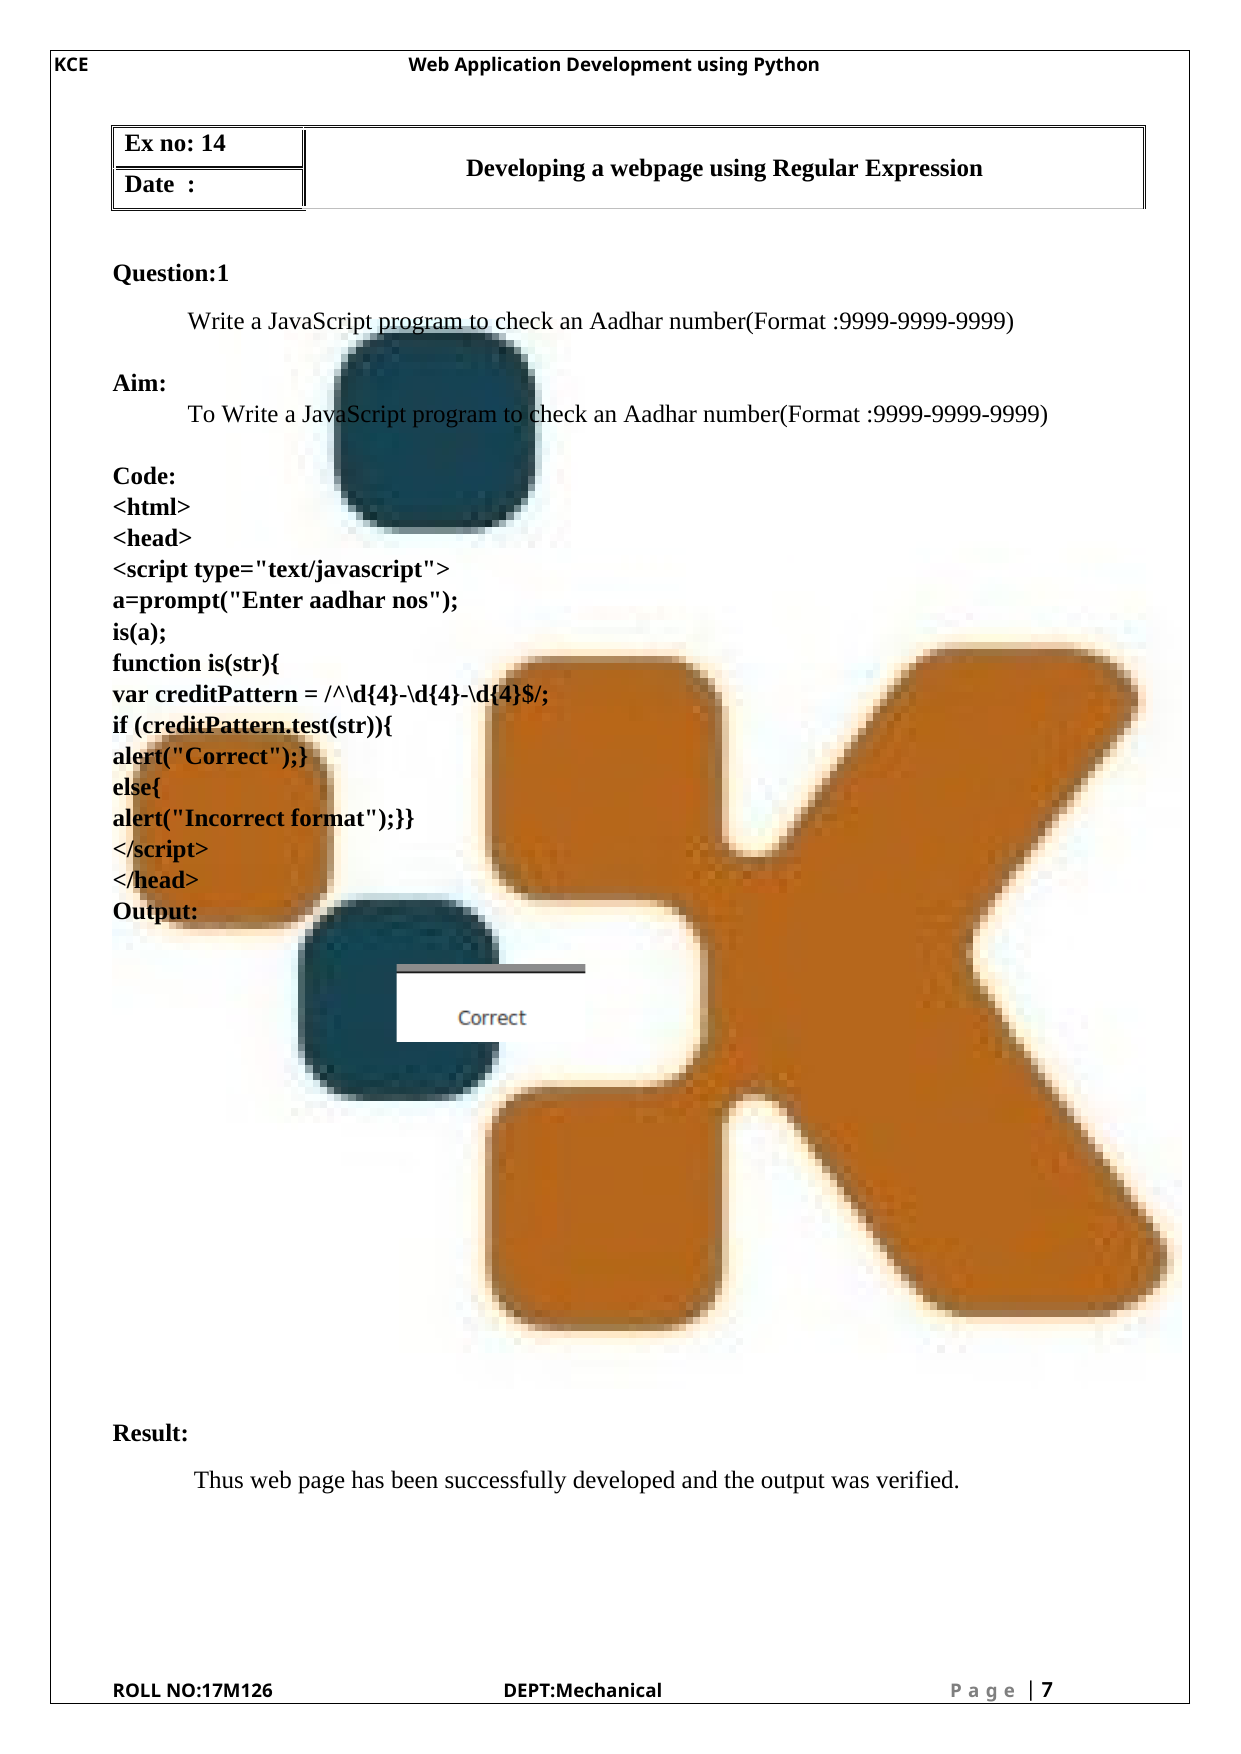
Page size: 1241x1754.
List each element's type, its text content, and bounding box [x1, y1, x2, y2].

text Write a JavaScript program to check an Aadhar number(Format :9999-9999-9999) [112, 306, 1181, 335]
text Result: [112, 1418, 1181, 1446]
table_header Ex no: 14 [113, 126, 304, 166]
text a=prompt("Enter aadhar nos"); [112, 586, 1181, 614]
text Code: [112, 461, 1181, 490]
table_header Developing a webpage using Regular Expression [304, 128, 1143, 208]
text </head> [112, 865, 1181, 894]
text </script> [112, 834, 1181, 863]
text if (creditPattern.test(str)){ [112, 710, 1181, 738]
text <script type="text/javascript"> [112, 554, 1181, 583]
text Aim: [112, 368, 1181, 397]
text alert("Incorrect format");}} [112, 803, 1181, 832]
text <head> [112, 523, 1181, 552]
text var creditPattern = /^\d{4}-\d{4}-\d{4}$/; [112, 679, 1181, 707]
text function is(str){ [112, 648, 1181, 676]
text is(a); [112, 617, 1181, 645]
text Thus web page has been successfully developed and the output was verified. [112, 1465, 1181, 1494]
table_cell Date : [114, 166, 304, 208]
text Output: [112, 896, 1181, 925]
text alert("Correct");} [112, 741, 1181, 769]
text Question:1 [112, 258, 1181, 287]
picture [112, 319, 1182, 1389]
text <html> [112, 492, 1181, 521]
text else{ [112, 772, 1181, 801]
text To Write a JavaScript program to check an Aadhar number(Format :9999-9999-9999) [112, 399, 1181, 428]
